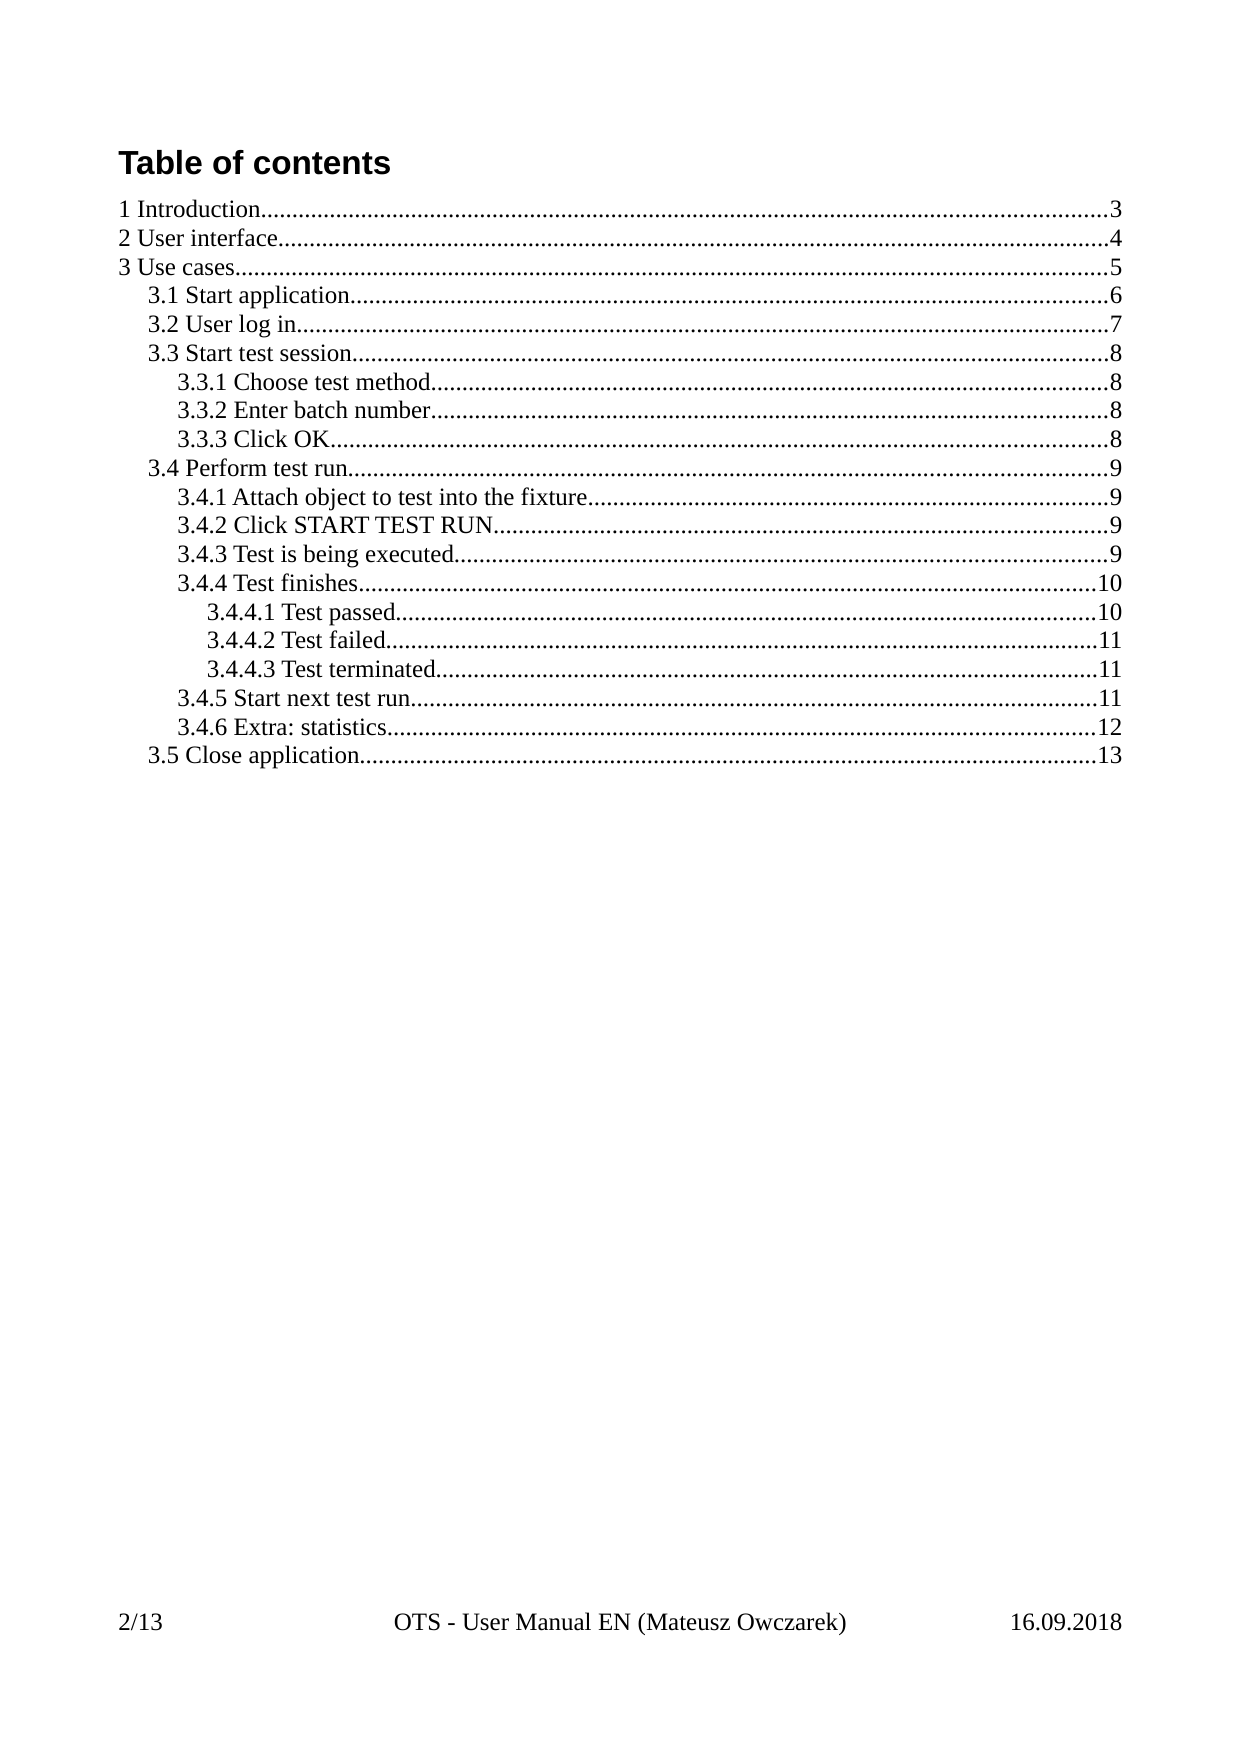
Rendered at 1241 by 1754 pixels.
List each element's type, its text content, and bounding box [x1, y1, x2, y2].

text 3.1 Start application 6 [148, 280, 1122, 309]
text 3.3.1 Choose test method 8 [177, 367, 1122, 395]
text 3.4.2 Click START TEST RUN 9 [177, 510, 1122, 539]
text 3.4.1 Attach object to test into the fixture 9 [177, 482, 1122, 510]
text 3.3.3 Click OK 8 [177, 424, 1122, 453]
text 3.5 Close application 13 [148, 740, 1122, 769]
text 3 Use cases 5 [118, 252, 1122, 280]
text 3.2 User log in 7 [148, 309, 1122, 338]
subtitle Table of contents [118, 143, 1122, 182]
text 2 User interface 4 [118, 223, 1122, 252]
text 3.4.4.1 Test passed 10 [207, 597, 1122, 625]
text 3.4.4 Test finishes 10 [177, 568, 1122, 597]
text 3.3.2 Enter batch number 8 [177, 395, 1122, 424]
text 1 Introduction 3 [118, 194, 1122, 223]
text 3.4.6 Extra: statistics 12 [177, 712, 1122, 740]
text 3.4.3 Test is being executed 9 [177, 539, 1122, 568]
text 3.4.4.3 Test terminated 11 [207, 654, 1122, 683]
text 3.4 Perform test run 9 [148, 453, 1122, 482]
text 3.3 Start test session 8 [148, 338, 1122, 367]
text 3.4.4.2 Test failed 11 [207, 625, 1122, 654]
text 3.4.5 Start next test run 11 [177, 683, 1122, 712]
